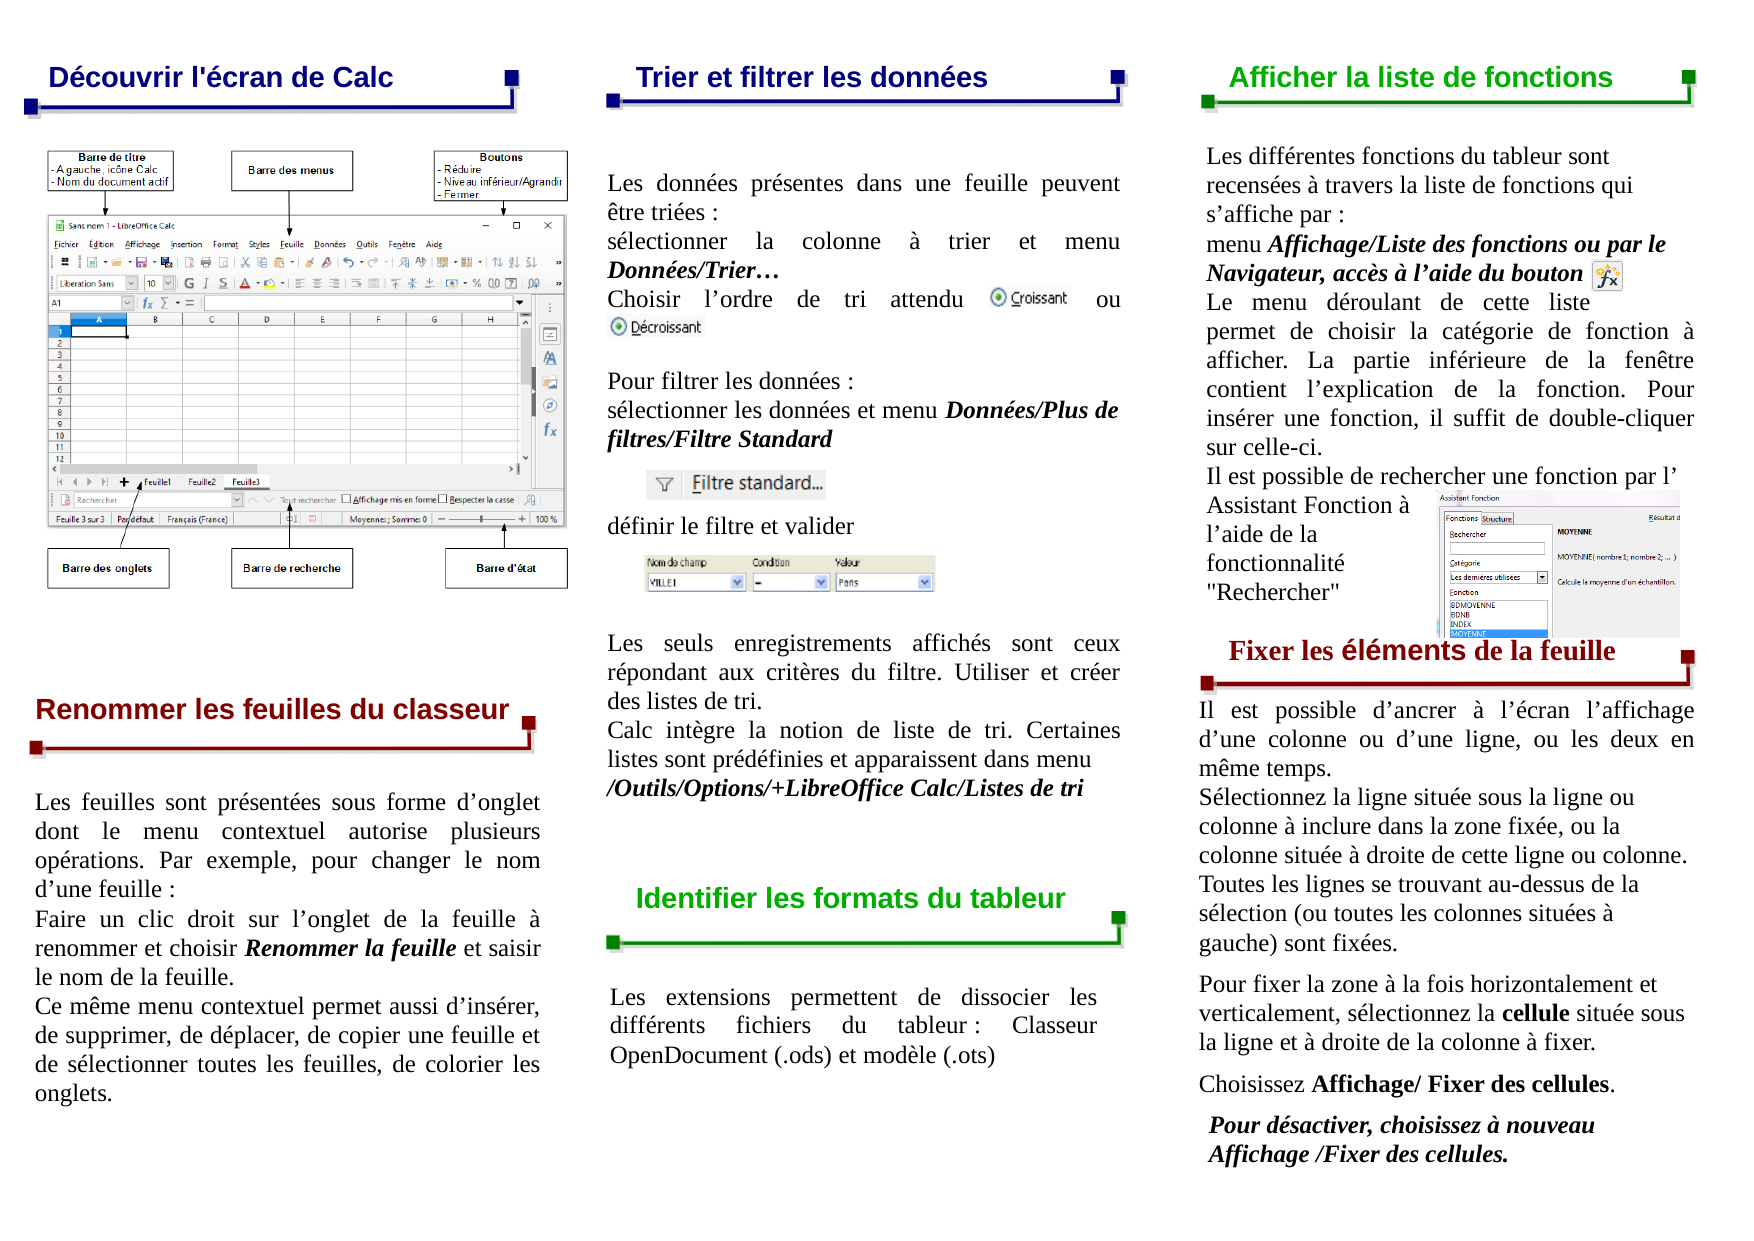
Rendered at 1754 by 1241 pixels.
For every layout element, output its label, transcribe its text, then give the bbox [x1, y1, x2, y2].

text Calc intègre la notion de liste de tri. Certaines listes sont prédéfinies et apparaissent dans menu [607, 715, 1121, 773]
picture [44, 147, 570, 592]
list Choisissez Affichage/ Fixer des cellules. [1199, 1069, 1695, 1098]
picture [296, 74, 303, 85]
picture [606, 70, 1129, 110]
picture [54, 70, 64, 84]
text Ce même menu contextuel permet aussi d’insérer, de supprimer, de déplacer, de copier une feuille et de sélectionner toutes les feuilles, de colorier les onglets. [34, 991, 541, 1107]
text définir le filtre et valider [607, 511, 1121, 540]
text Il est possible d’ancrer à l’écran l’affichage d’une colonne ou d’une ligne, ou les deux en même temps. [1199, 635, 1695, 782]
picture [1252, 650, 1258, 659]
text Choisir l’ordre de tri attendu ou [607, 284, 1121, 337]
text sélectionner la colonne à trier et menu Données/Trier… [607, 226, 1121, 284]
picture [1200, 650, 1697, 695]
text sélectionner les données et menu Données/Plus de filtres/Filtre Standard [607, 395, 1121, 453]
text Les différentes fonctions du tableur sont recensées à travers la liste de fonctions qui s’affiche par : [1206, 141, 1695, 228]
text Les feuilles sont présentées sous forme d’onglet dont le menu contextuel autorise plusieurs opérations. Par exemple, pour changer le nom d’une feuille : [34, 787, 541, 903]
text Pour filtrer les données : [607, 366, 1121, 395]
text Les extensions permettent de dissocier les différents fichiers du tableur : Classeur OpenDocument (.ods) et modèle (.ots) [609, 981, 1097, 1068]
picture [875, 74, 882, 85]
text Les données présentes dans une feuille peuvent être triées : [607, 168, 1121, 226]
picture [29, 716, 538, 759]
picture [24, 70, 521, 119]
text /Outils/Options/+LibreOffice Calc/Listes de tri [607, 773, 1121, 802]
text Il est possible de rechercher une fonction par l’ Assistant Fonction à l’aide de la fonctionnalité "Rechercher" [1206, 461, 1695, 606]
picture [1236, 70, 1241, 79]
picture [1447, 74, 1454, 85]
picture [606, 911, 1129, 953]
picture [646, 470, 827, 500]
list Pour fixer la zone à la fois horizontalement et verticalement, sélectionnez la cellule située sous la ligne et à droite de la colonne à fixer. [1199, 969, 1695, 1056]
picture [644, 555, 936, 592]
picture [1201, 70, 1698, 113]
list Sélectionnez la ligne située sous la ligne ou colonne à inclure dans la zone fixée, ou la colonne située à droite de cette ligne ou colonne. Toutes les lignes se trouvant au-dessus de la sélection (ou toutes les colonnes situées à gauche) sont fixées. [1199, 782, 1695, 956]
text Faire un clic droit sur l’onglet de la feuille à renommer et choisir Renommer la feuille et saisir le nom de la feuille. [34, 903, 541, 991]
text Les seuls enregistrements affichés sont ceux répondant aux critères du filtre. Utiliser et créer des listes de tri. [607, 627, 1121, 715]
list Pour désactiver, choisissez à nouveau Affichage /Fixer des cellules. [1208, 1110, 1695, 1168]
picture [1478, 650, 1483, 659]
picture [1590, 259, 1624, 292]
text menu Affichage/Liste des fonctions ou par le Navigateur, accès à l’aide du bouton [1206, 228, 1695, 287]
text Le menu déroulant de cette liste permet de choisir la catégorie de fonction à afficher. La partie inférieure de la fenêtre contient l’explication de la fonction. Pour insérer une fonction, il suffit de double-cliquer sur celle-ci. [1206, 287, 1695, 461]
picture [1436, 490, 1680, 638]
